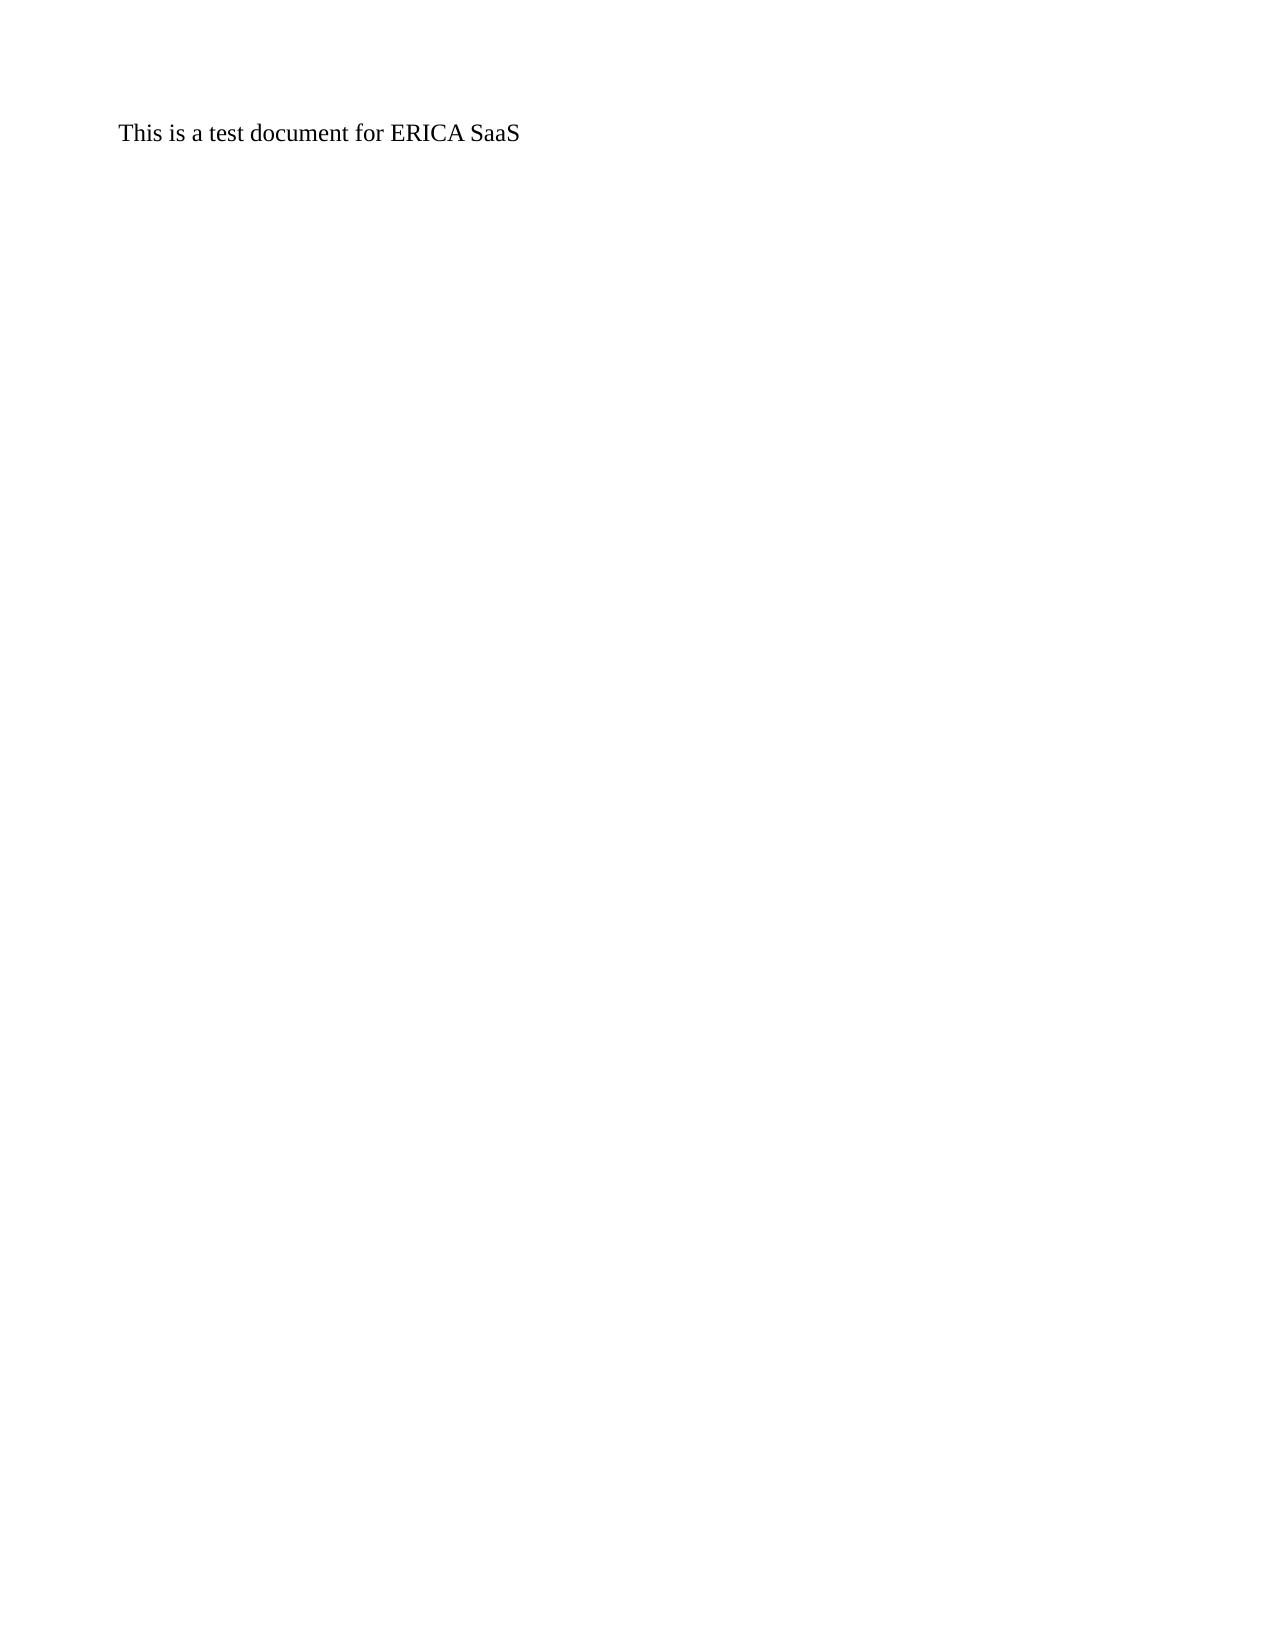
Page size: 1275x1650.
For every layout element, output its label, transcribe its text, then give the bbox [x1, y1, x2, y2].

text This is a test document for ERICA SaaS [118, 118, 1157, 147]
